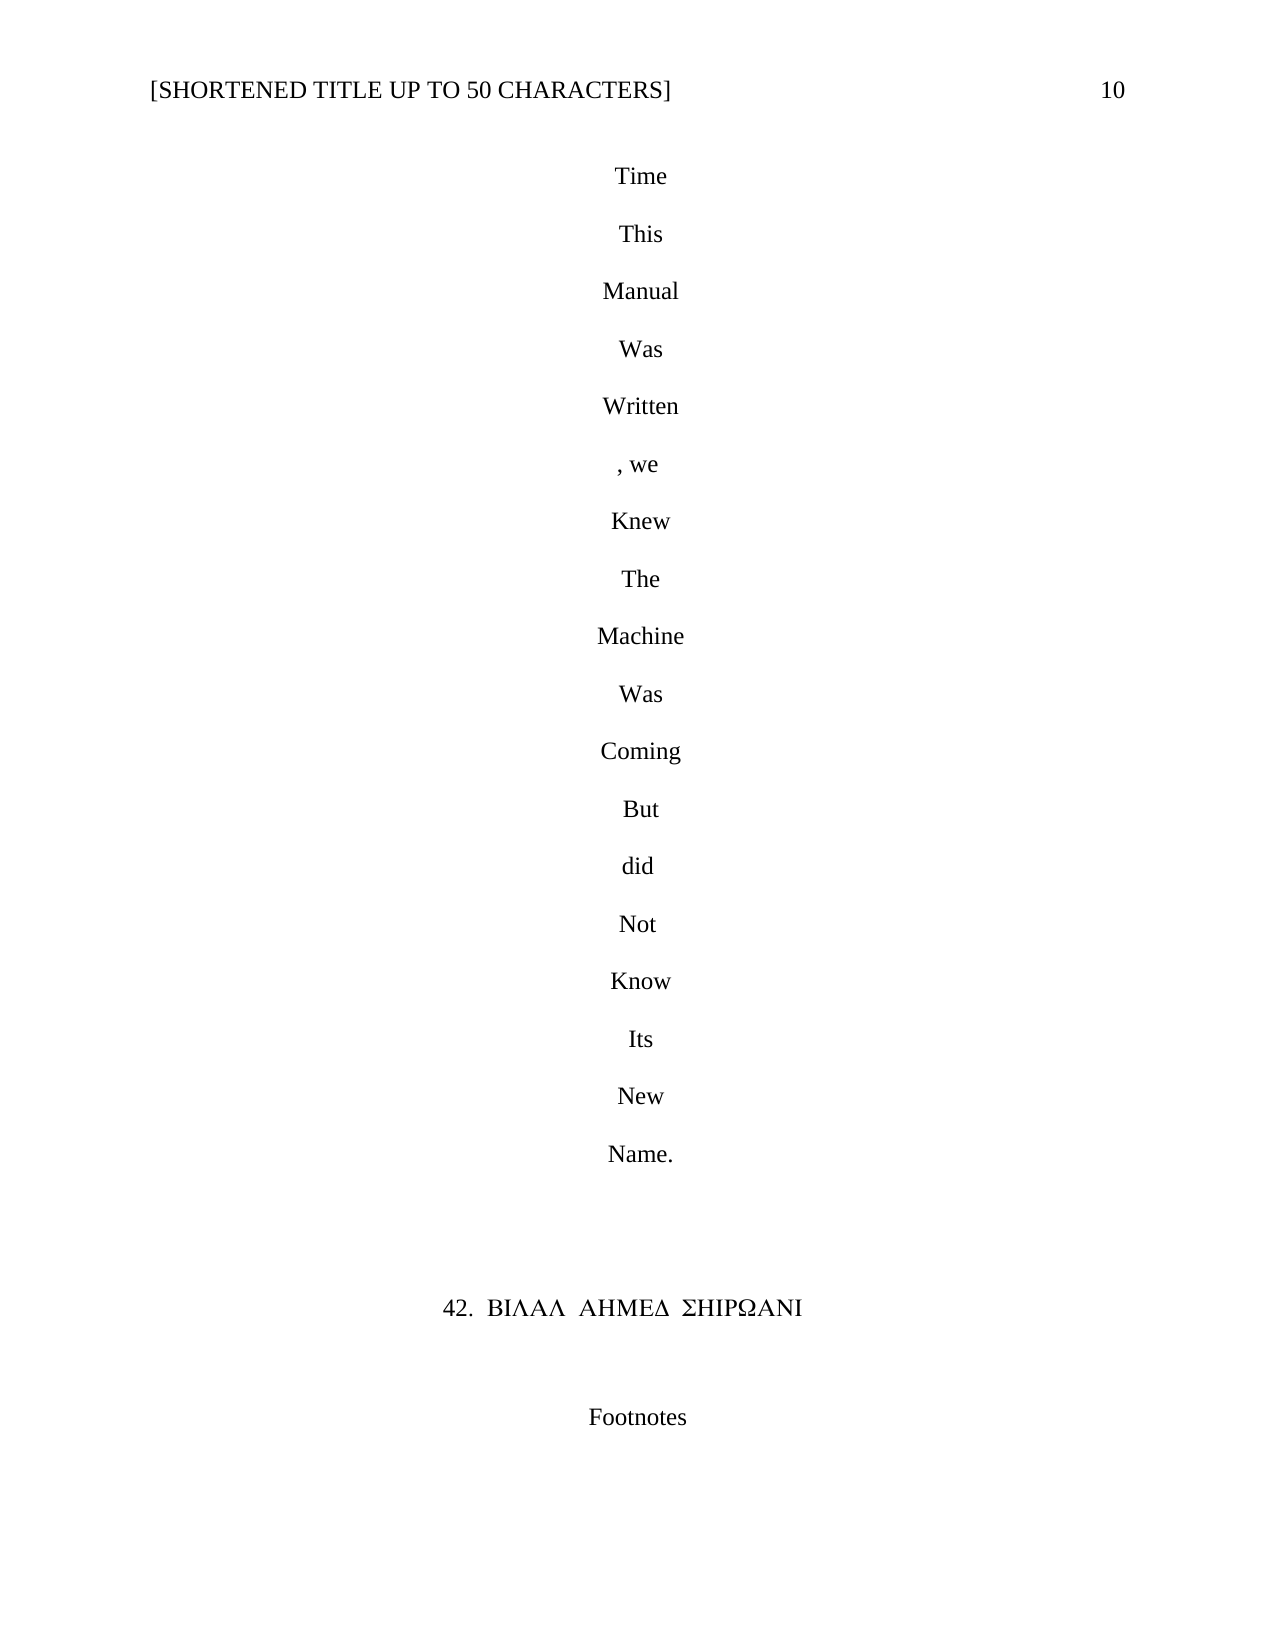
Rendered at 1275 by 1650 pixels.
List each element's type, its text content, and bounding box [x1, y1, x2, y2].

subtitle Knew [150, 506, 1125, 535]
subtitle Was [150, 334, 1125, 362]
subtitle The [150, 564, 1125, 592]
subtitle Was [150, 679, 1125, 707]
subtitle Written [150, 391, 1125, 420]
subtitle Time [150, 161, 1125, 190]
subtitle Name. [150, 1139, 1125, 1167]
subtitle , we [150, 449, 1125, 477]
subtitle Manual [150, 276, 1125, 305]
subtitle Machine [150, 621, 1125, 650]
subtitle New [150, 1081, 1125, 1110]
subtitle Not [150, 909, 1125, 937]
subtitle But [150, 794, 1125, 822]
text 42. BILAL AHMED SHIRWANI [120, 1299, 1125, 1322]
subtitle Its [150, 1024, 1125, 1052]
title Footnotes [150, 1402, 1125, 1431]
subtitle Know [150, 966, 1125, 995]
subtitle did [150, 851, 1125, 880]
subtitle This [150, 219, 1125, 247]
subtitle Coming [150, 736, 1125, 765]
